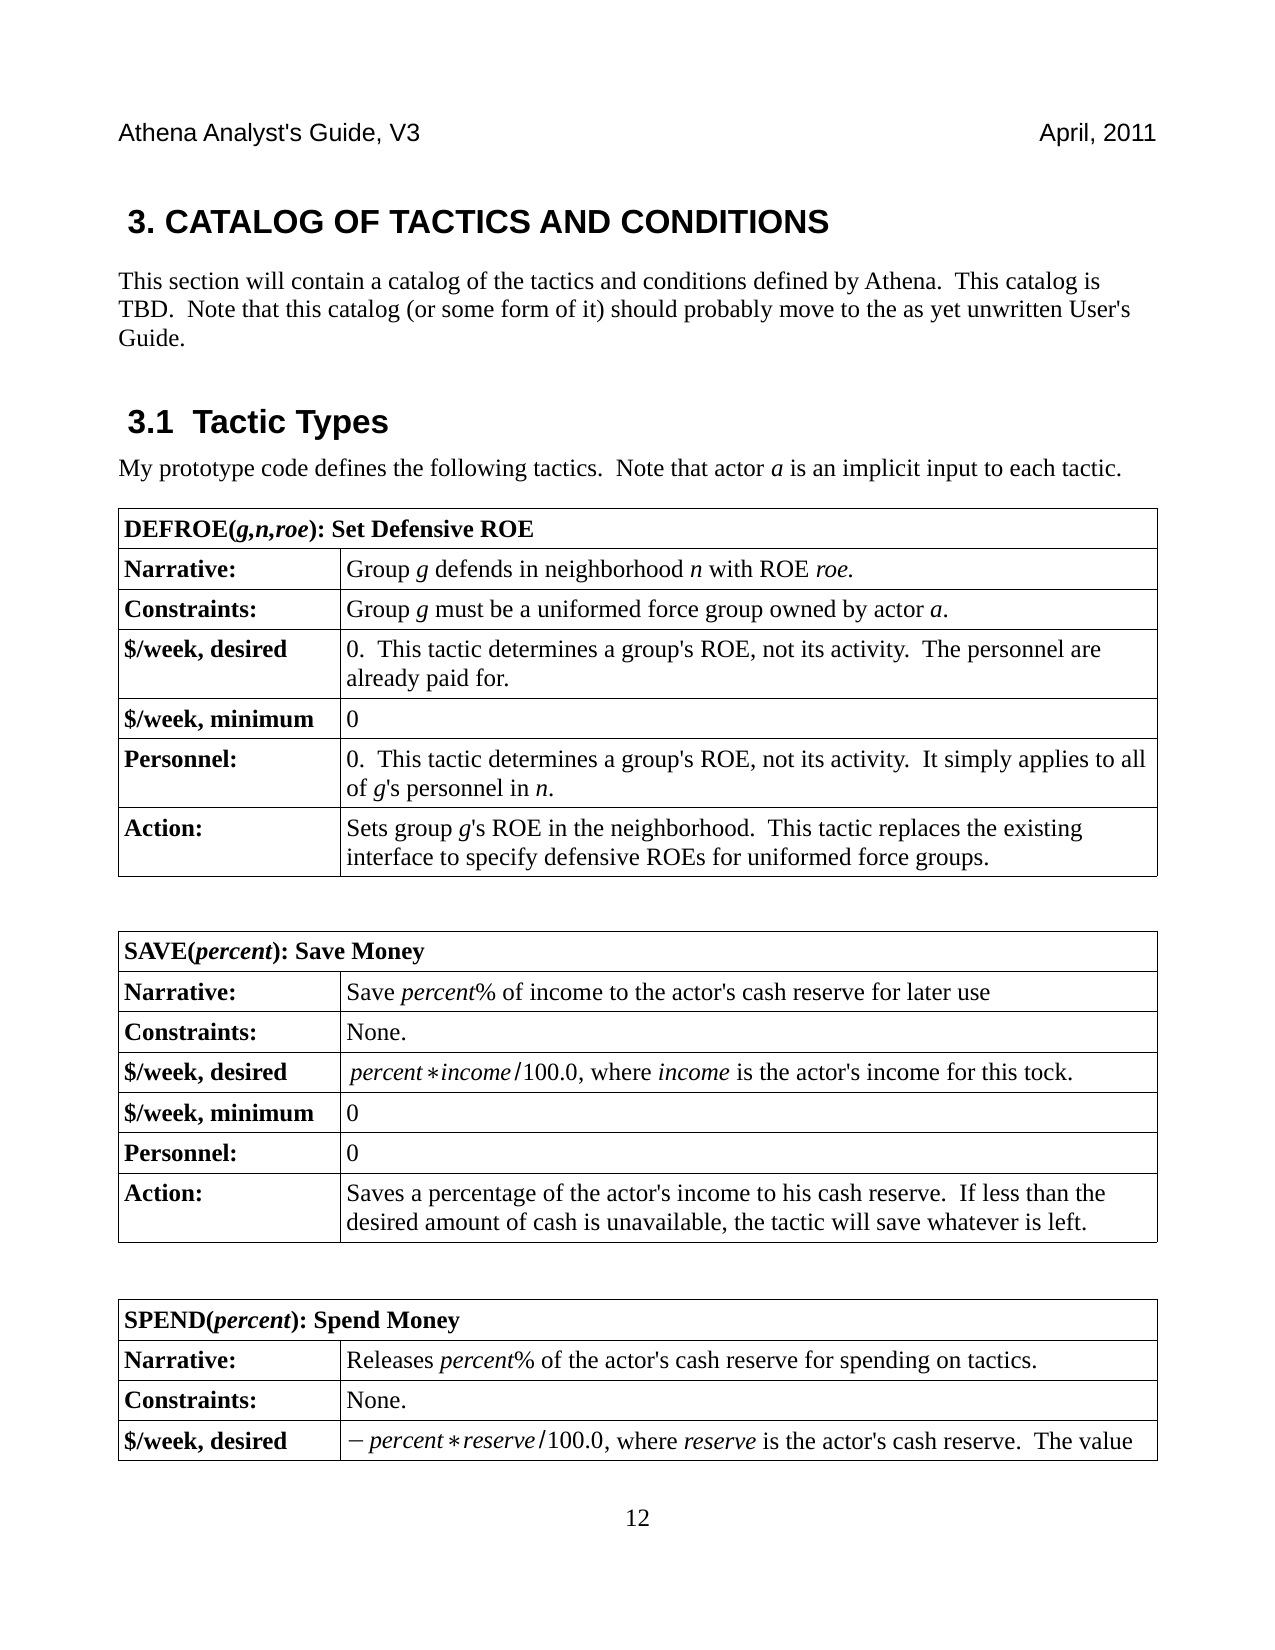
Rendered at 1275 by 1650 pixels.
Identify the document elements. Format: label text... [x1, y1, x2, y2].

table_cell Saves a percentage of the actor's income to his cash reserve. If less than the desired amount of cash is unavailable, the tactic will save whatever is left. [341, 1174, 1157, 1242]
table_cell Personnel: [119, 739, 340, 807]
table_cell Group g defends in neighborhood n with ROE roe. [341, 549, 1157, 588]
table_cell Sets group g's ROE in the neighborhood. This tactic replaces the existing interface to specify defensive ROEs for uniformed force groups. [341, 808, 1157, 876]
table_cell Constraints: [119, 1381, 340, 1420]
table_cell None. [341, 1012, 1157, 1052]
table_cell Narrative: [119, 972, 340, 1011]
table_cell $/week, desired [119, 1421, 340, 1460]
table_cell Narrative: [119, 549, 340, 588]
table_cell Action: [119, 1174, 340, 1242]
table_cell 0. This tactic determines a group's ROE, not its activity. It simply applies to all of g's personnel in n. [341, 739, 1157, 807]
text This section will contain a catalog of the tactics and conditions defined by Athena. This catalog is TBD. Note that this catalog (or some form of it) should probably move to the as yet unwritten User's Guide. [118, 266, 1157, 352]
subtitle Catalog of Tactics and Conditions [118, 202, 1157, 240]
table_cell Group g must be a uniformed force group owned by actor a. [341, 590, 1157, 629]
table_cell Constraints: [119, 590, 340, 629]
table_cell Releases percent% of the actor's cash reserve for spending on tactics. [341, 1341, 1157, 1380]
table_cell Constraints: [119, 1012, 340, 1052]
table_cell 0 [341, 1093, 1157, 1132]
table_cell $/week, minimum [119, 699, 340, 738]
table_cell Narrative: [119, 1341, 340, 1380]
table_cell Personnel: [119, 1133, 340, 1172]
subtitle Tactic Types [118, 403, 1157, 441]
table_cell $/week, desired [119, 1053, 340, 1092]
table_cell Action: [119, 808, 340, 876]
table_cell , where reserve is the actor's cash reserve. The value is negative, because it will be immediately added to the cash available for tactics, instead of subtracted. [341, 1421, 1157, 1460]
table_cell 0 [341, 1133, 1157, 1172]
text My prototype code defines the following tactics. Note that actor a is an implicit input to each tactic. [118, 453, 1157, 482]
table_cell 0 [341, 699, 1157, 738]
table_cell , where income is the actor's income for this tock. [341, 1053, 1157, 1092]
table_cell None. [341, 1381, 1157, 1420]
table_cell $/week, minimum [119, 1093, 340, 1132]
table_header SAVE(percent): Save Money [119, 932, 1157, 971]
table_cell $/week, desired [119, 630, 340, 698]
table_cell Save percent% of income to the actor's cash reserve for later use [341, 972, 1157, 1011]
table_header DEFROE(g,n,roe): Set Defensive ROE [119, 509, 1157, 548]
table_cell 0. This tactic determines a group's ROE, not its activity. The personnel are already paid for. [341, 630, 1157, 698]
table_header SPEND(percent): Spend Money [119, 1300, 1157, 1339]
